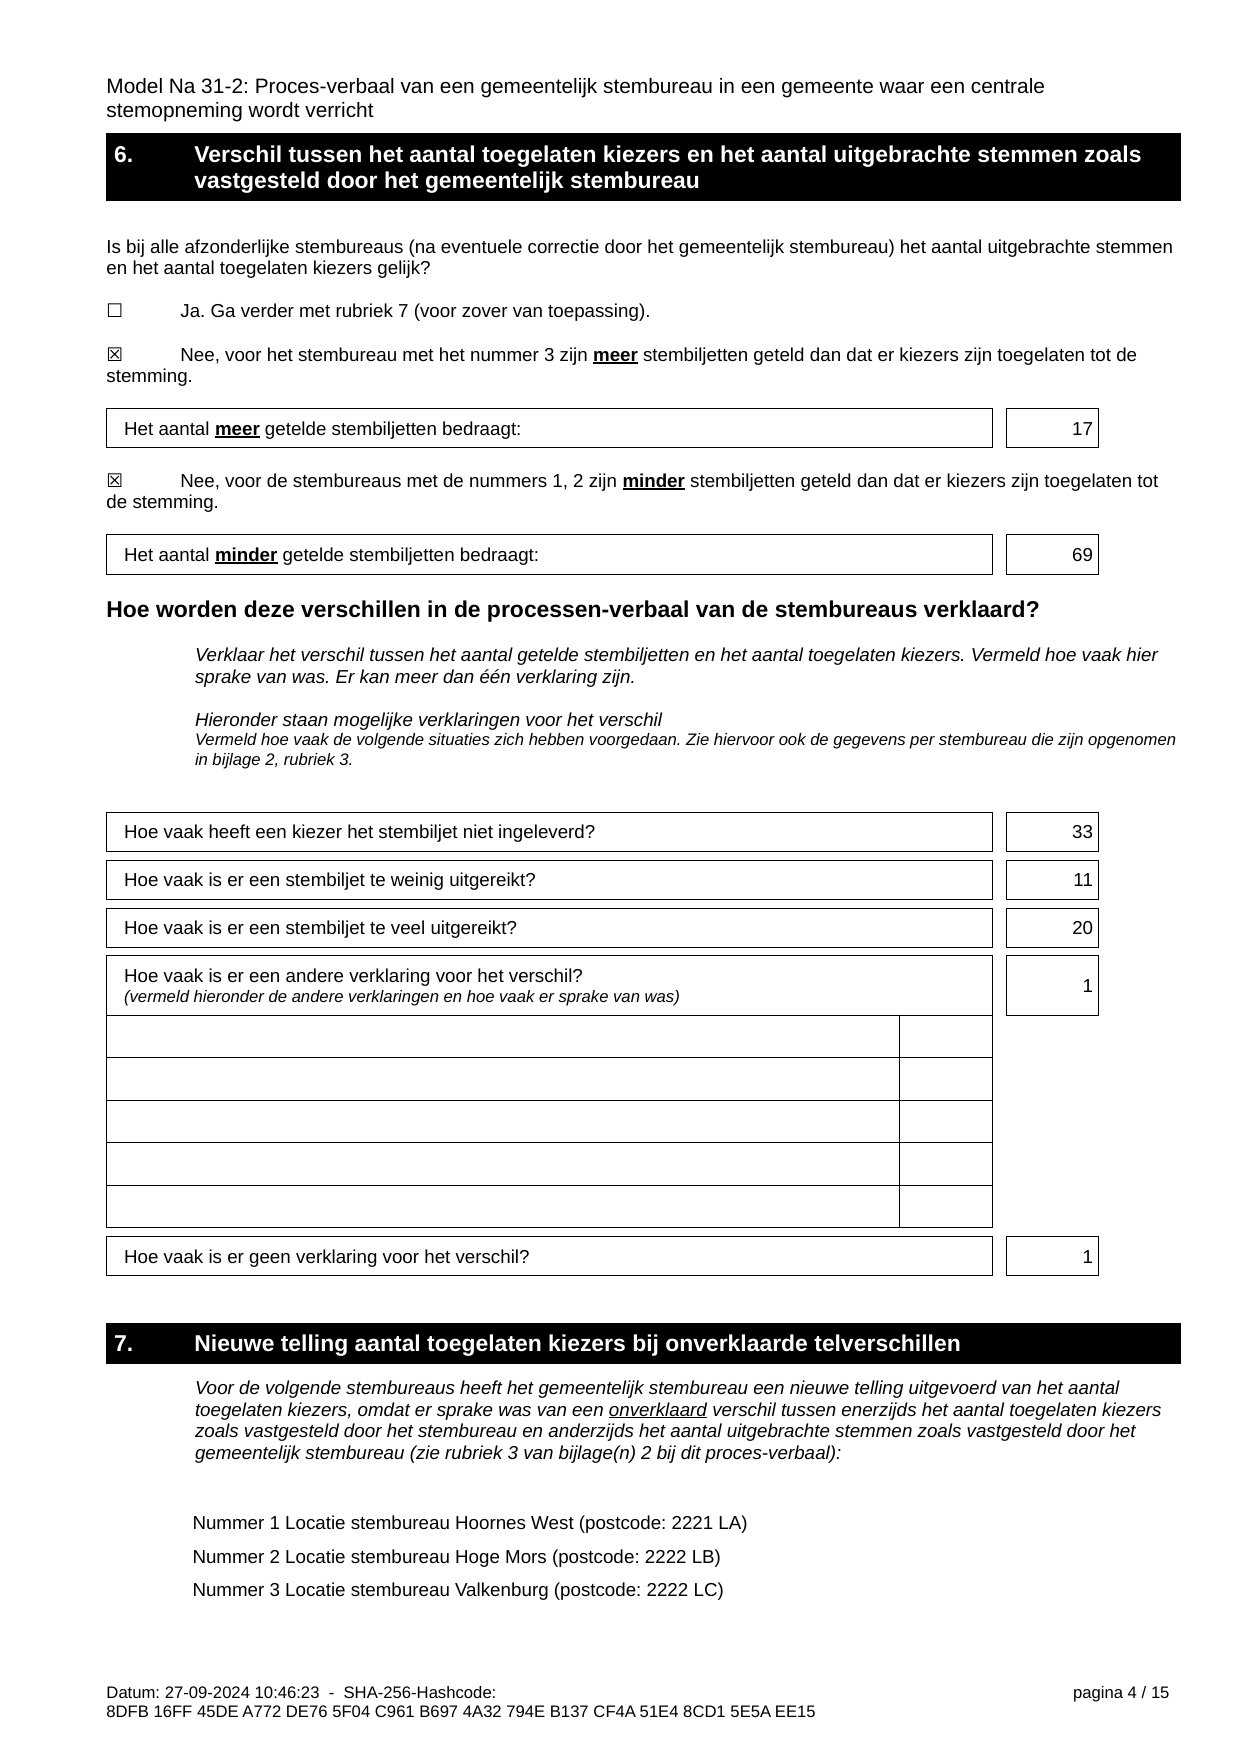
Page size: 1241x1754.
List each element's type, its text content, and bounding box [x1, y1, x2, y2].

table_cell [993, 1100, 1007, 1142]
table_cell [1099, 860, 1181, 899]
table_cell [993, 1185, 1007, 1227]
table_cell [993, 860, 1006, 899]
table_header Het aantal meer getelde stembiljetten bedraagt: [107, 409, 992, 447]
table_cell 11 [1007, 861, 1098, 899]
table_cell Nummer 3 Locatie stembureau Valkenburg (postcode: 2222 LC) [192, 1573, 1181, 1607]
table_cell Hoe vaak is er een andere verklaring voor het verschil? (vermeld hieronder de andere verklaringen en hoe vaak er sprake van was) [107, 956, 992, 1015]
table_cell [106, 947, 1181, 955]
table_cell [1099, 1236, 1181, 1275]
table_cell [1007, 1142, 1098, 1185]
table_cell Nummer 2 Locatie stembureau Hoge Mors (postcode: 2222 LB) [192, 1540, 1181, 1573]
table_header Het aantal minder getelde stembiljetten bedraagt: [107, 535, 992, 573]
table_cell [1007, 1100, 1098, 1142]
table_cell [106, 1227, 1181, 1236]
table_cell [107, 1058, 899, 1100]
table_cell 1 [1007, 1237, 1098, 1275]
table_cell [1099, 1142, 1181, 1185]
text ☒ Nee, voor het stembureau met het nummer 3 zijn meer stembiljetten geteld dan dat er kiezers zijn toegelaten tot de stemming. [106, 343, 1181, 386]
table_header 17 [1007, 409, 1098, 447]
table_cell 1 [1007, 956, 1098, 1015]
table_cell [993, 1236, 1006, 1275]
table_cell [106, 899, 1181, 907]
table_header [993, 812, 1006, 851]
table_header 69 [1007, 535, 1098, 573]
table_cell Hoe vaak is er een stembiljet te weinig uitgereikt? [107, 861, 992, 899]
table_cell [1007, 1057, 1098, 1100]
table_cell [1007, 1185, 1098, 1227]
table_cell [106, 851, 1181, 859]
text Verklaar het verschil tussen het aantal getelde stembiljetten en het aantal toegelaten kiezers. Vermeld hoe vaak hier sprake van was. Er kan meer dan één verklaring zijn. [195, 644, 1181, 687]
table_cell [1099, 955, 1181, 1015]
text Hieronder staan mogelijke verklaringen voor het verschil [195, 709, 1181, 730]
text Voor de volgende stembureaus heeft het gemeentelijk stembureau een nieuwe telling uitgevoerd van het aantal toegelaten kiezers, omdat er sprake was van een onverklaard verschil tussen enerzijds het aantal toegelaten kiezers zoals vastgesteld door het stembureau en anderzijds het aantal uitgebrachte stemmen zoals vastgesteld door het gemeentelijk stembureau (zie rubriek 3 van bijlage(n) 2 bij dit proces-verbaal): [195, 1377, 1181, 1463]
subtitle Verschil tussen het aantal toegelaten kiezers en het aantal uitgebrachte stemmen zoals vastgesteld door het gemeentelijk stembureau [111, 138, 1177, 197]
table_cell [993, 1057, 1007, 1100]
table_cell [1007, 1016, 1098, 1057]
table_cell [900, 1058, 992, 1100]
table_cell [1099, 1100, 1181, 1142]
table_header [993, 408, 1006, 447]
table_cell [107, 1186, 899, 1227]
table_cell [900, 1101, 992, 1142]
table_cell Hoe vaak is er een stembiljet te veel uitgereikt? [107, 909, 992, 947]
table_cell [993, 1142, 1007, 1185]
table_cell [993, 1015, 1007, 1057]
table_header 33 [1007, 813, 1098, 851]
subtitle Nieuwe telling aantal toegelaten kiezers bij onverklaarde telverschillen [111, 1328, 1177, 1360]
table_cell [1099, 1185, 1181, 1227]
table_header Nummer 1 Locatie stembureau Hoornes West (postcode: 2221 LA) [192, 1506, 1181, 1540]
table_cell [900, 1143, 992, 1185]
table_header [1099, 534, 1181, 573]
text Is bij alle afzonderlijke stembureaus (na eventuele correctie door het gemeentelijk stembureau) het aantal uitgebrachte stemmen en het aantal toegelaten kiezers gelijk? [106, 236, 1181, 279]
table_header Hoe vaak heeft een kiezer het stembiljet niet ingeleverd? [107, 813, 992, 851]
table_cell 20 [1007, 909, 1098, 947]
table_cell [107, 1101, 899, 1142]
table_cell [1099, 908, 1181, 947]
table_cell [993, 908, 1006, 947]
table_header [993, 534, 1006, 573]
table_header [1099, 812, 1181, 851]
table_cell Hoe vaak is er geen verklaring voor het verschil? [107, 1237, 992, 1275]
table_header [1099, 408, 1181, 447]
text ☒ Nee, voor de stembureaus met de nummers 1, 2 zijn minder stembiljetten geteld dan dat er kiezers zijn toegelaten tot de stemming. [106, 470, 1181, 513]
table_cell [1099, 1057, 1181, 1100]
table_cell [993, 955, 1006, 1015]
table_cell [900, 1016, 992, 1057]
table_cell [107, 1143, 899, 1185]
table_cell [107, 1016, 899, 1057]
text Vermeld hoe vaak de volgende situaties zich hebben voorgedaan. Zie hiervoor ook de gegevens per stembureau die zijn opgenomen in bijlage 2, rubriek 3. [195, 730, 1181, 768]
table_cell [900, 1186, 992, 1227]
table_cell [1099, 1015, 1181, 1057]
text ☐ Ja. Ga verder met rubriek 7 (voor zover van toepassing). [106, 300, 1181, 322]
text Hoe worden deze verschillen in de processen-verbaal van de stembureaus verklaard? [106, 596, 1181, 622]
